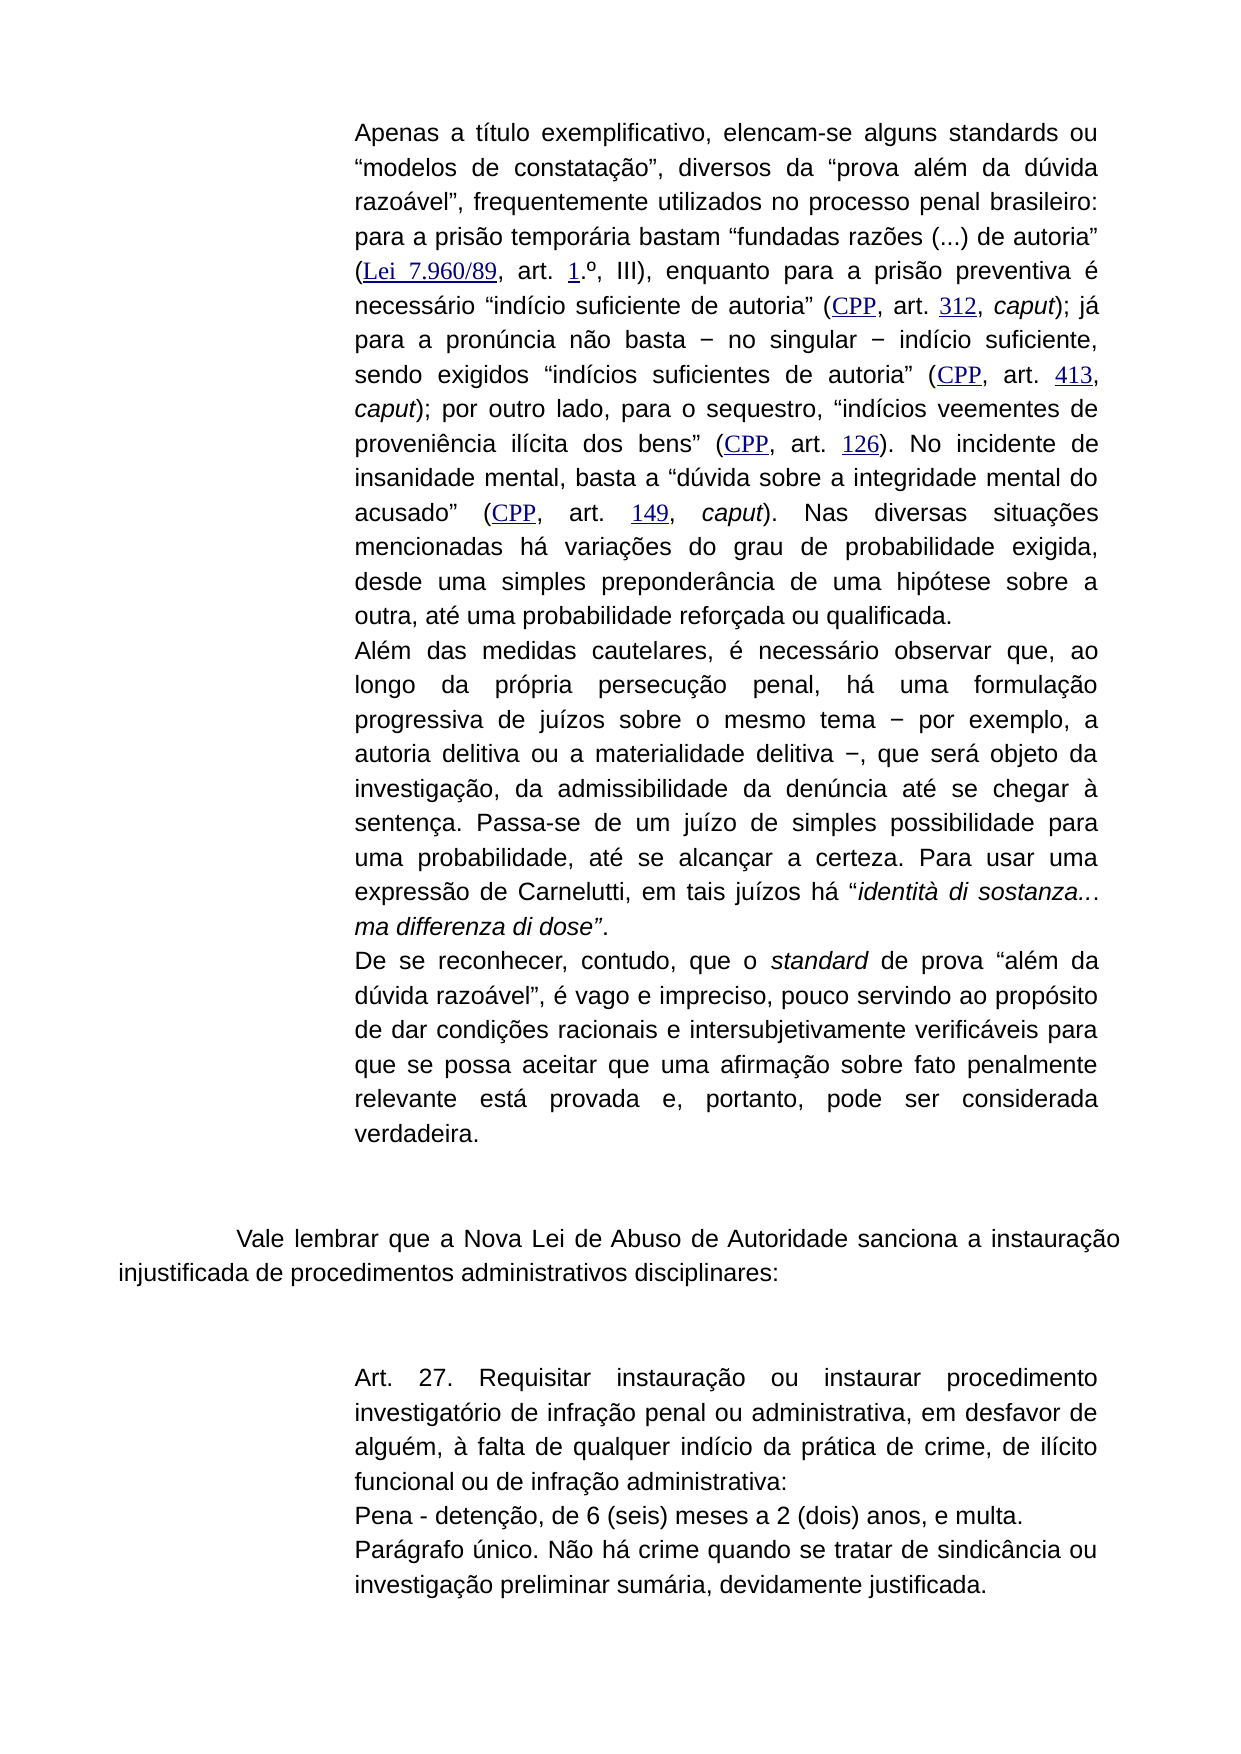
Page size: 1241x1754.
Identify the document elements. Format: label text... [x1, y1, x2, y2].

text Parágrafo único. Não há crime quando se tratar de sindicância ou investigação preliminar sumária, devidamente justificada. [354, 1535, 1099, 1599]
text De se reconhecer, contudo, que o standard de prova “além da dúvida razoável”, é vago e impreciso, pouco servindo ao propósito de dar condições racionais e intersubjetivamente verificáveis para que se possa aceitar que uma afirmação sobre fato penalmente relevante está provada e, portanto, pode ser considerada verdadeira. [354, 946, 1099, 1147]
text Art. 27. Requisitar instauração ou instaurar procedimento investigatório de infração penal ou administrativa, em desfavor de alguém, à falta de qualquer indício da prática de crime, de ilícito funcional ou de infração administrativa: [354, 1363, 1099, 1495]
text Pena - detenção, de 6 (seis) meses a 2 (dois) anos, e multa. [354, 1501, 1099, 1530]
text Apenas a título exemplificativo, elencam-se alguns standards ou “modelos de constatação”, diversos da “prova além da dúvida razoável”, frequentemente utilizados no processo penal brasileiro: para a prisão temporária bastam “fundadas razões (...) de autoria” (Lei 7.960/89, art. 1.º, III), enquanto para a prisão preventiva é necessário “indício suficiente de autoria” (CPP, art. 312, caput); já para a pronúncia não basta − no singular − indício suficiente, sendo exigidos “indícios suficientes de autoria” (CPP, art. 413, caput); por outro lado, para o sequestro, “indícios veementes de proveniência ilícita dos bens” (CPP, art. 126). No incidente de insanidade mental, basta a “dúvida sobre a integridade mental do acusado” (CPP, art. 149, caput). Nas diversas situações mencionadas há variações do grau de probabilidade exigida, desde uma simples preponderância de uma hipótese sobre a outra, até uma probabilidade reforçada ou qualificada. [354, 118, 1099, 630]
text Vale lembrar que a Nova Lei de Abuso de Autoridade sanciona a instauração injustificada de procedimentos administrativos disciplinares: [118, 1223, 1122, 1287]
text Além das medidas cautelares, é necessário observar que, ao longo da própria persecução penal, há uma formulação progressiva de juízos sobre o mesmo tema − por exemplo, a autoria delitiva ou a materialidade delitiva −, que será objeto da investigação, da admissibilidade da denúncia até se chegar à sentença. Passa-se de um juízo de simples possibilidade para uma probabilidade, até se alcançar a certeza. Para usar uma expressão de Carnelutti, em tais juízos há “identità di sostanza... ma differenza di dose”. [354, 636, 1099, 940]
